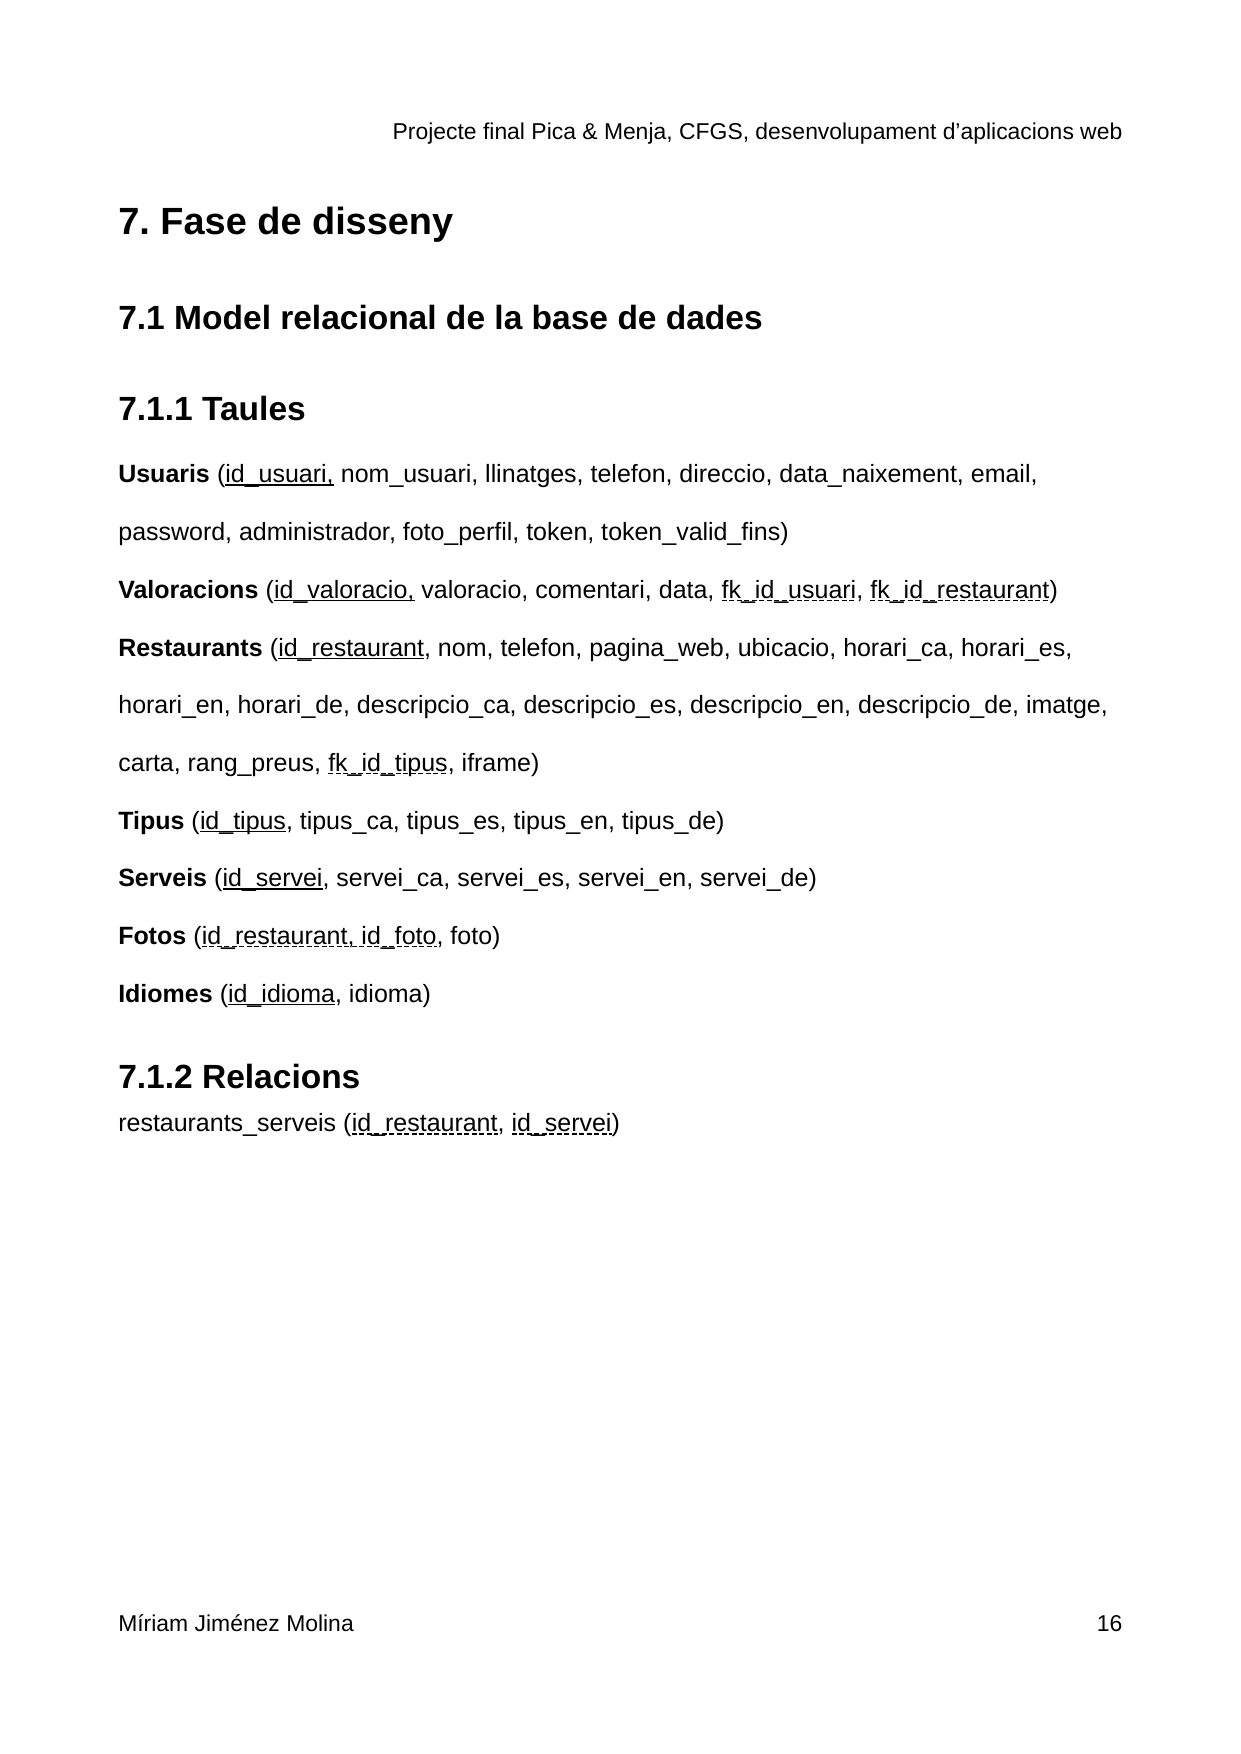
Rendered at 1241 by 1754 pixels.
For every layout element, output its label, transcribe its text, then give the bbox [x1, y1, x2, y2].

text Idiomes (id_idioma, idioma) [118, 979, 1122, 1007]
subtitle 7. Fase de disseny [118, 199, 1122, 243]
text Serveis (id_servei, servei_ca, servei_es, servei_en, servei_de) [118, 863, 1122, 892]
text password, administrador, foto_perfil, token, token_valid_fins) [118, 517, 1122, 546]
subtitle 7.1 Model relacional de la base de dades [118, 298, 1122, 336]
text Fotos (id_restaurant, id_foto, foto) [118, 921, 1122, 950]
subtitle 7.1.2 Relacions [118, 1057, 1122, 1096]
text Tipus (id_tipus, tipus_ca, tipus_es, tipus_en, tipus_de) [118, 806, 1122, 834]
text Restaurants (id_restaurant, nom, telefon, pagina_web, ubicacio, horari_ca, horari_es, [118, 632, 1122, 661]
subtitle 7.1.1 Taules [118, 389, 1122, 428]
text horari_en, horari_de, descripcio_ca, descripcio_es, descripcio_en, descripcio_de, imatge, [118, 690, 1122, 719]
text restaurants_serveis (id_restaurant, id_servei) [118, 1108, 1122, 1137]
text carta, rang_preus, fk_id_tipus, iframe) [118, 748, 1122, 777]
text Valoracions (id_valoracio, valoracio, comentari, data, fk_id_usuari, fk_id_restaurant) [118, 575, 1122, 603]
text Usuaris (id_usuari, nom_usuari, llinatges, telefon, direccio, data_naixement, email, [118, 459, 1122, 488]
